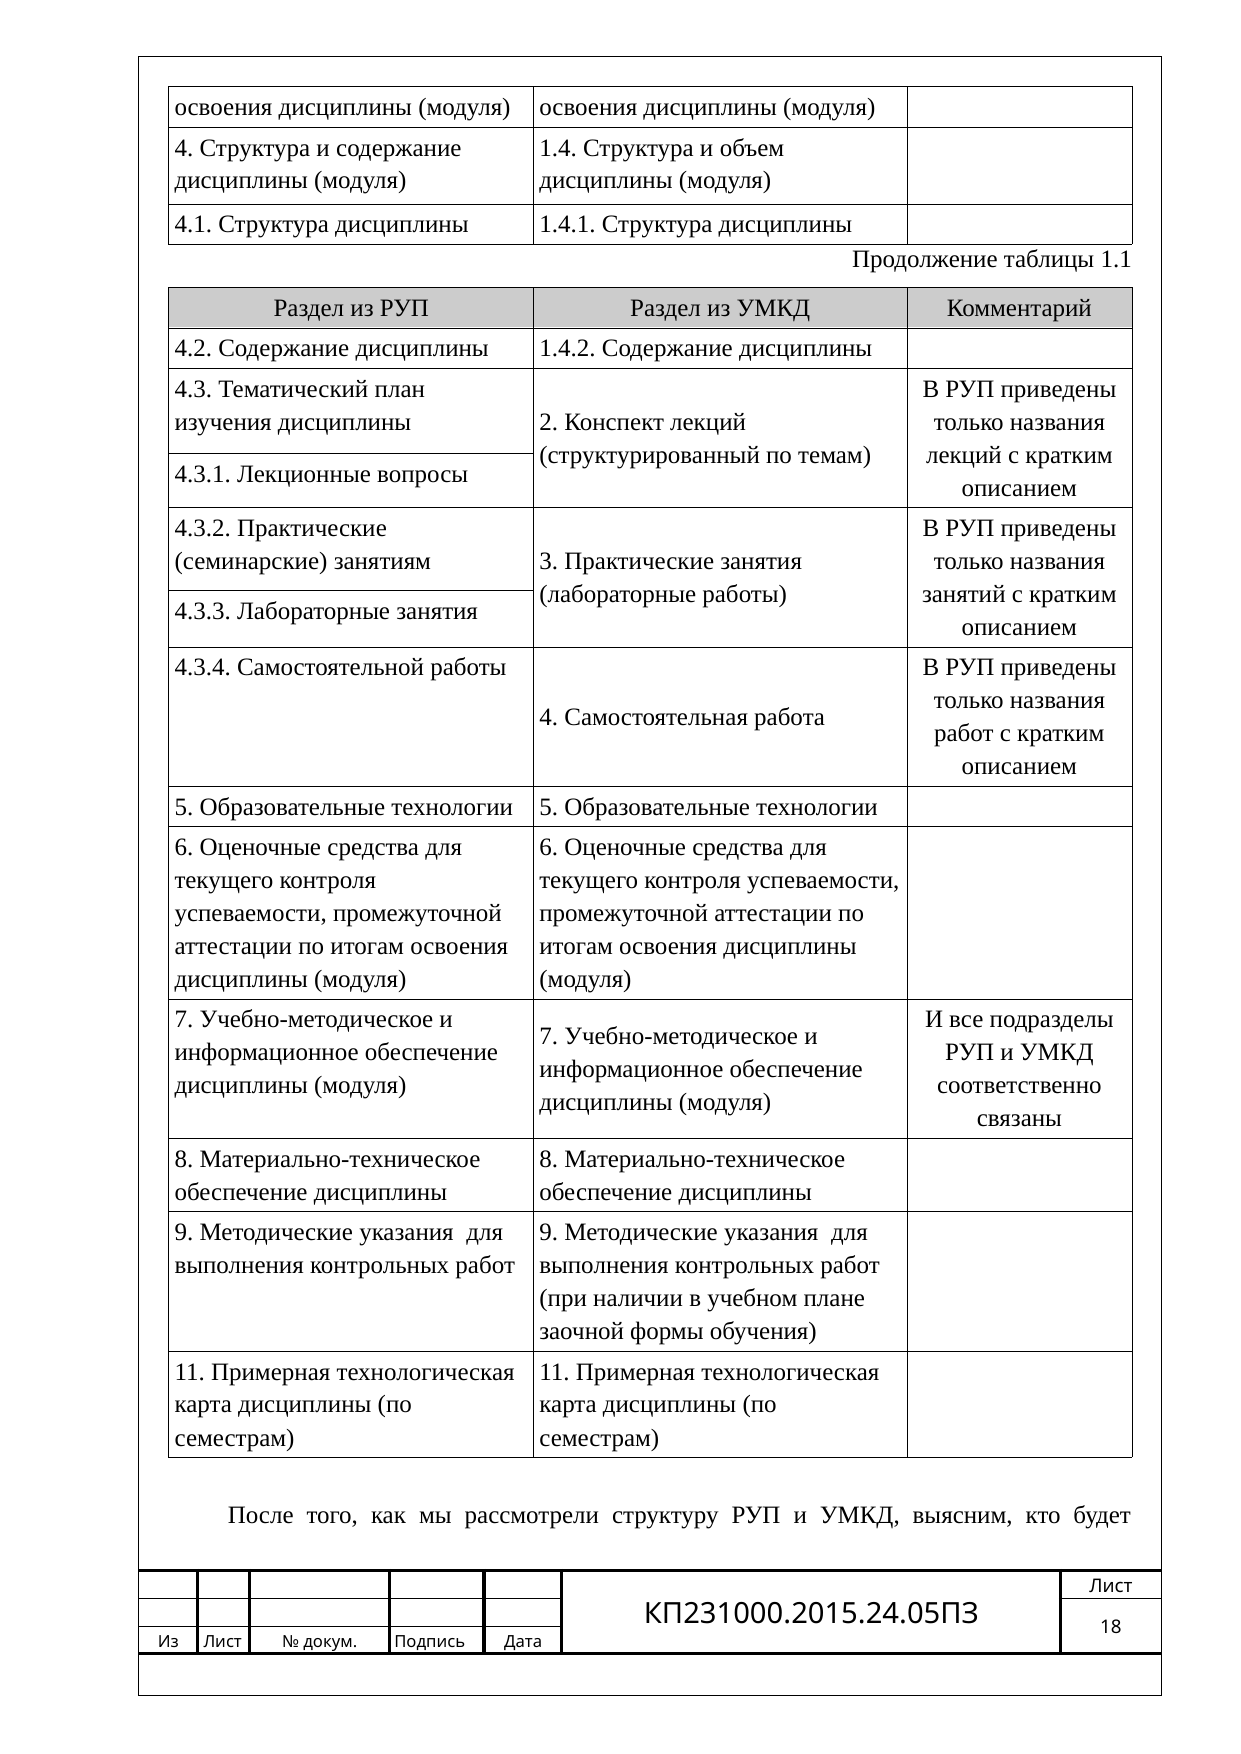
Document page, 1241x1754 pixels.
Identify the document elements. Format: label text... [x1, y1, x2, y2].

table_cell 11. Примерная технологическая карта дисциплины (по семестрам) [169, 1352, 533, 1457]
table_cell 9. Методические указания для выполнения контрольных работ (при наличии в учебном плане заочной формы обучения) [534, 1212, 907, 1351]
table_cell 4.3.1. Лекционные вопросы [169, 454, 533, 507]
table_cell [908, 1139, 1132, 1211]
table_cell 6. Оценочные средства для текущего контроля успеваемости, промежуточной аттестации по итогам освоения дисциплины (модуля) [534, 827, 907, 999]
table_cell 5. Образовательные технологии [534, 787, 907, 826]
table_cell 1.4.1. Структура дисциплины [534, 205, 907, 244]
table_cell [908, 87, 1132, 127]
table_cell В РУП приведены только названия работ с кратким описанием [908, 648, 1132, 786]
table_header Комментарий [908, 288, 1132, 327]
table_cell 4.1. Структура дисциплины [169, 205, 533, 244]
text Продолжение таблицы 1.1 [168, 245, 1132, 273]
table_cell 4.3. Тематический план изучения дисциплины [169, 369, 533, 453]
table_cell 1.4.2. Содержание дисциплины [534, 329, 907, 368]
table_cell 8. Материально-техническое обеспечение дисциплины [169, 1139, 533, 1211]
table_cell 11. Примерная технологическая карта дисциплины (по семестрам) [534, 1352, 907, 1457]
table_cell И все подразделы РУП и УМКД соответственно связаны [908, 1000, 1132, 1138]
table_header Раздел из УМКД [534, 288, 907, 327]
table_cell 3. Практические занятия (лабораторные работы) [534, 508, 907, 647]
table_cell 4.2. Содержание дисциплины [169, 329, 533, 368]
text После того, как мы рассмотрели структуру РУП и УМКД, выясним, кто будет [168, 1500, 1132, 1529]
table_cell В РУП приведены только названия занятий с кратким описанием [908, 508, 1132, 647]
table_cell 5. Образовательные технологии [169, 787, 533, 826]
table_cell 7. Учебно-методическое и информационное обеспечение дисциплины (модуля) [169, 1000, 533, 1138]
table_cell [908, 329, 1132, 368]
table_cell 9. Методические указания для выполнения контрольных работ [169, 1212, 533, 1351]
table_header Раздел из РУП [169, 288, 533, 327]
table_cell [908, 205, 1132, 244]
table_cell [908, 1352, 1132, 1457]
table_cell 4. Самостоятельная работа [534, 648, 907, 786]
table_cell [908, 787, 1132, 826]
table_cell 1.4. Структура и объем дисциплины (модуля) [534, 128, 907, 204]
table_cell 6. Оценочные средства для текущего контроля успеваемости, промежуточной аттестации по итогам освоения дисциплины (модуля) [169, 827, 533, 999]
table_cell 4.3.4. Самостоятельной работы [169, 648, 533, 786]
table_cell В РУП приведены только названия лекций с кратким описанием [908, 369, 1132, 507]
table_cell 4.3.3. Лабораторные занятия [169, 591, 533, 647]
table_cell [908, 827, 1132, 999]
table_cell 8. Материально-техническое обеспечение дисциплины [534, 1139, 907, 1211]
table_cell 4. Структура и содержание дисциплины (модуля) [169, 128, 533, 204]
table_cell [908, 1212, 1132, 1351]
table_cell [908, 128, 1132, 204]
table_cell 2. Конспект лекций (структурированный по темам) [534, 369, 907, 507]
table_cell освоения дисциплины (модуля) [534, 87, 907, 127]
table_cell 7. Учебно-методическое и информационное обеспечение дисциплины (модуля) [534, 1000, 907, 1138]
table_cell 4.3.2. Практические (семинарские) занятиям [169, 508, 533, 590]
table_cell освоения дисциплины (модуля) [169, 87, 533, 127]
